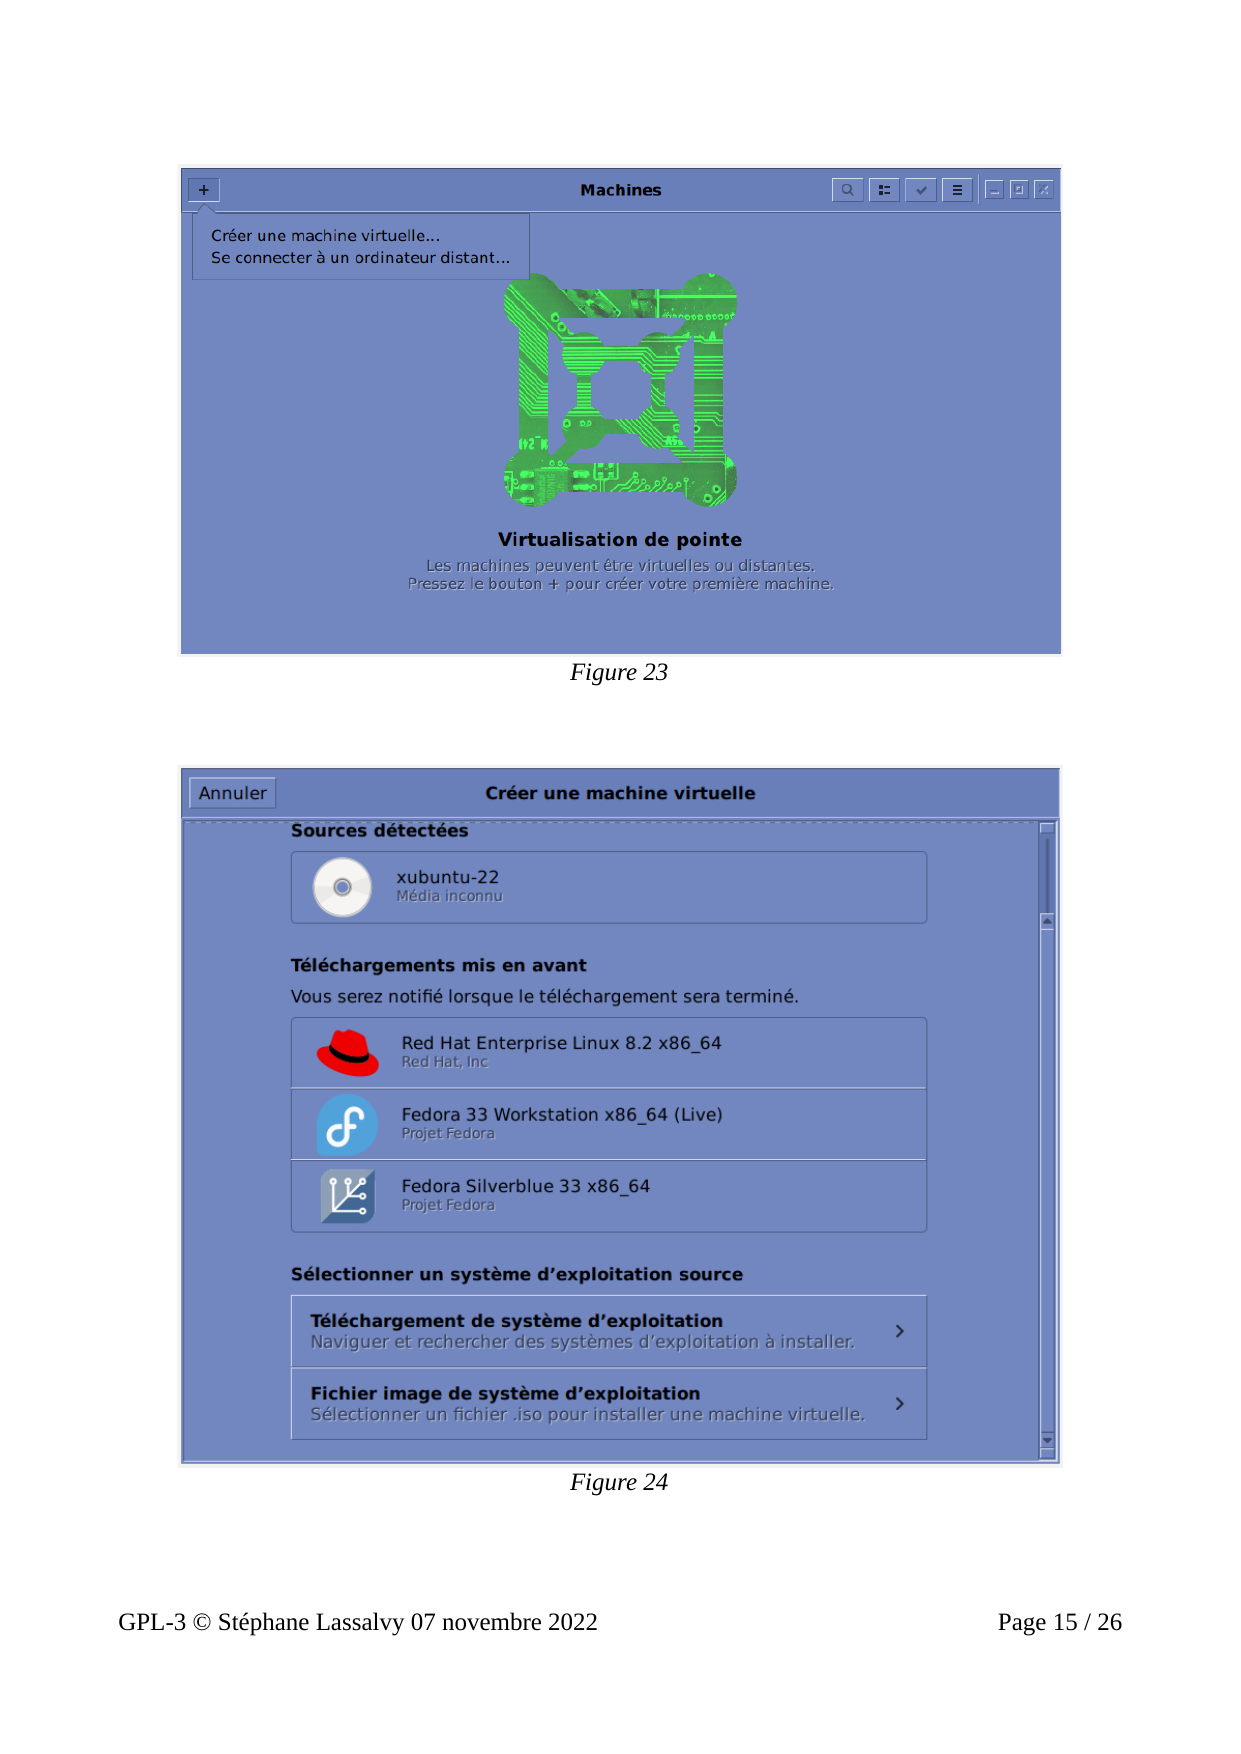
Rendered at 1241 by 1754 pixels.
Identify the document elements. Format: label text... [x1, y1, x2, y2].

text Figure 23 [177, 657, 1063, 685]
text Figure 24 [177, 1468, 1063, 1496]
picture [177, 765, 1063, 1468]
picture [177, 164, 1063, 657]
